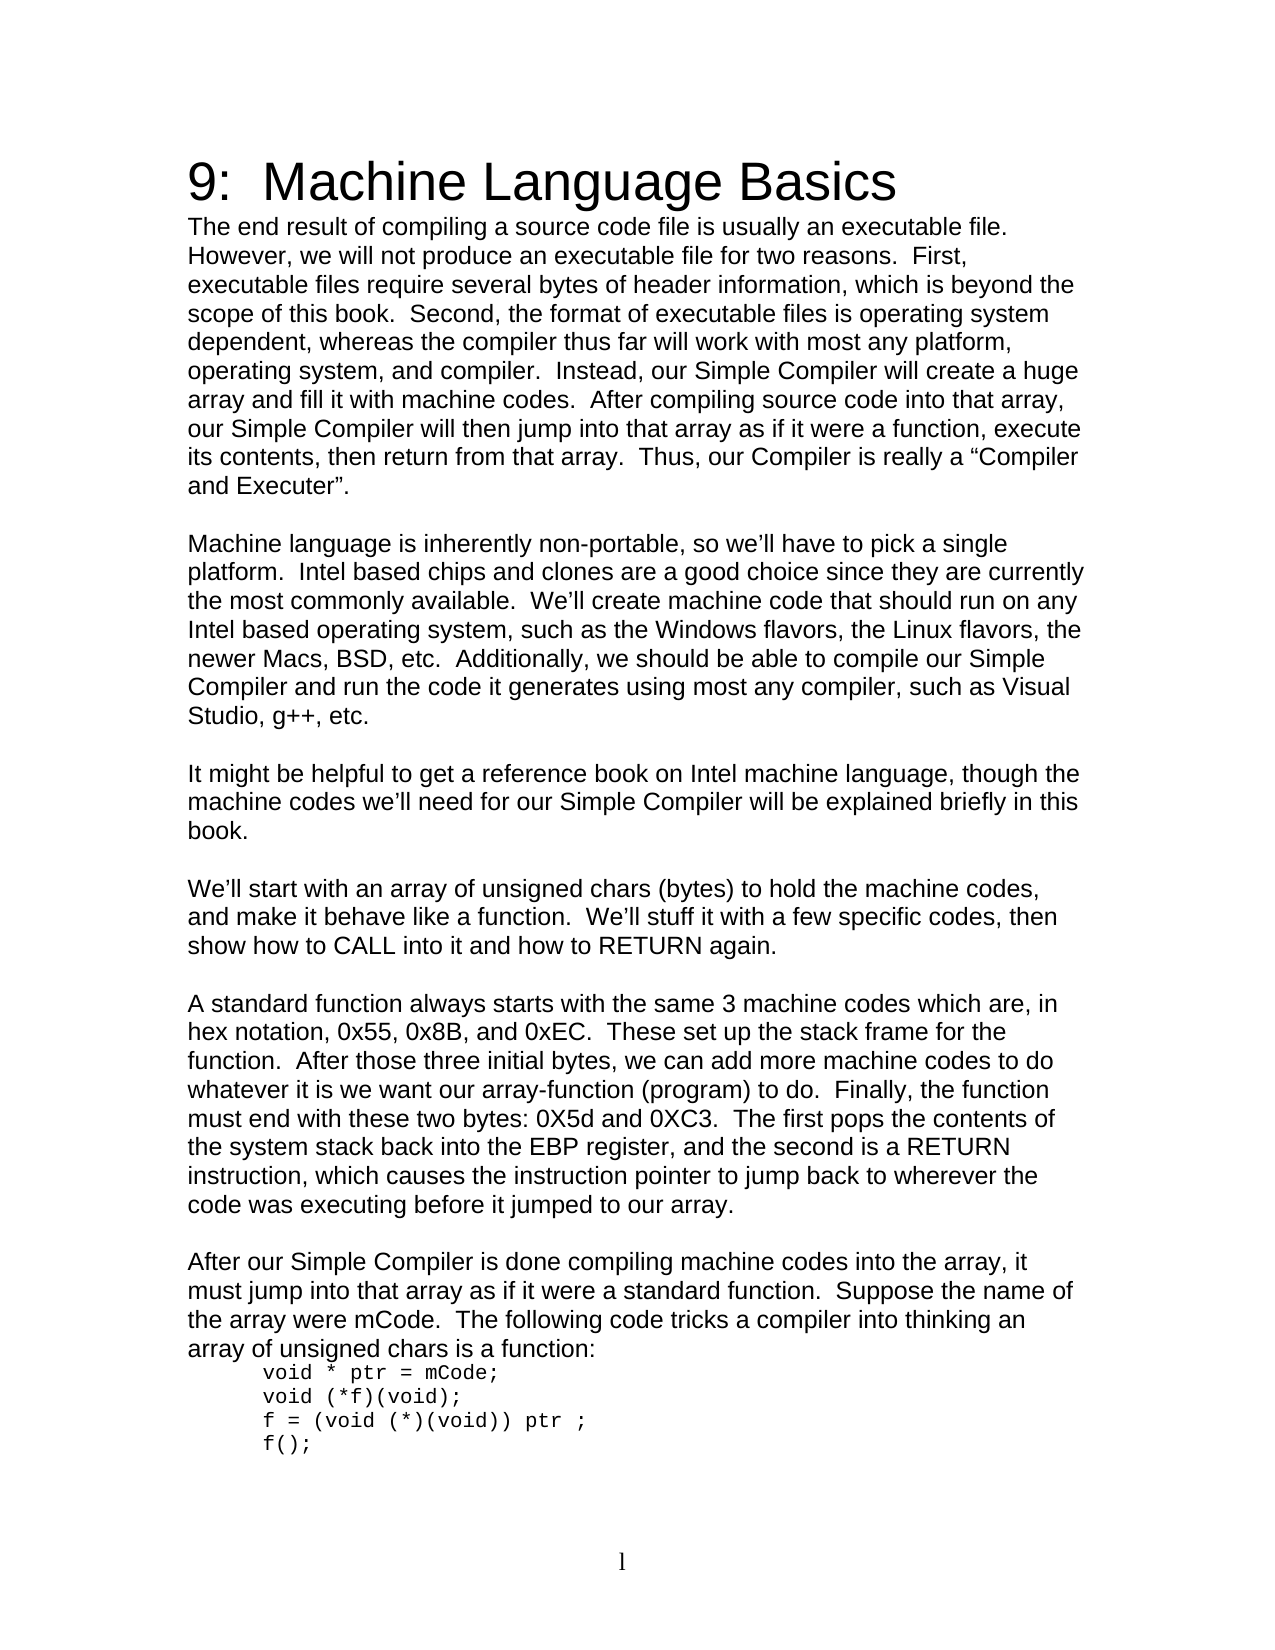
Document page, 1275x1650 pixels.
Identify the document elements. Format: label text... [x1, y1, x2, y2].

text After our Simple Compiler is done compiling machine codes into the array, it must jump into that array as if it were a standard function. Suppose the name of the array were mCode. The following code tricks a compiler into thinking an array of unsigned chars is a function: [187, 1247, 1087, 1362]
text It might be helpful to get a reference book on Intel machine language, though the machine codes we’ll need for our Simple Compiler will be explained briefly in this book. [187, 758, 1087, 845]
text f = (void (*)(void)) ptr ; [187, 1409, 1087, 1433]
text void (*f)(void); [187, 1386, 1087, 1409]
text f(); [187, 1433, 1087, 1457]
text A standard function always starts with the same 3 machine codes which are, in hex notation, 0x55, 0x8B, and 0xEC. These set up the stack frame for the function. After those three initial bytes, we can add more machine codes to do whatever it is we want our array-function (program) to do. Finally, the function must end with these two bytes: 0X5d and 0XC3. The first pops the contents of the system stack back into the EBP register, and the second is a RETURN instruction, which causes the instruction pointer to jump back to wherever the code was executing before it jumped to our array. [187, 988, 1087, 1218]
text void * ptr = mCode; [187, 1362, 1087, 1386]
subtitle The end result of compiling a source code file is usually an executable file. However, we will not produce an executable file for two reasons. First, executable files require several bytes of header information, which is beyond the scope of this book. Second, the format of executable files is operating system dependent, whereas the compiler thus far will work with most any platform, operating system, and compiler. Instead, our Simple Compiler will create a huge array and fill it with machine codes. After compiling source code into that array, our Simple Compiler will then jump into that array as if it were a function, execute its contents, then return from that array. Thus, our Compiler is really a “Compiler and Executer”. [187, 212, 1087, 500]
subtitle 9: Machine Language Basics [187, 150, 1087, 212]
text We’ll start with an array of unsigned chars (bytes) to hold the machine codes, and make it behave like a function. We’ll stuff it with a few specific codes, then show how to CALL into it and how to RETURN again. [187, 873, 1087, 960]
subtitle Machine language is inherently non-portable, so we’ll have to pick a single platform. Intel based chips and clones are a good choice since they are currently the most commonly available. We’ll create machine code that should run on any Intel based operating system, such as the Windows flavors, the Linux flavors, the newer Macs, BSD, etc. Additionally, we should be able to compile our Simple Compiler and run the code it generates using most any compiler, such as Visual Studio, g++, etc. [187, 528, 1087, 730]
